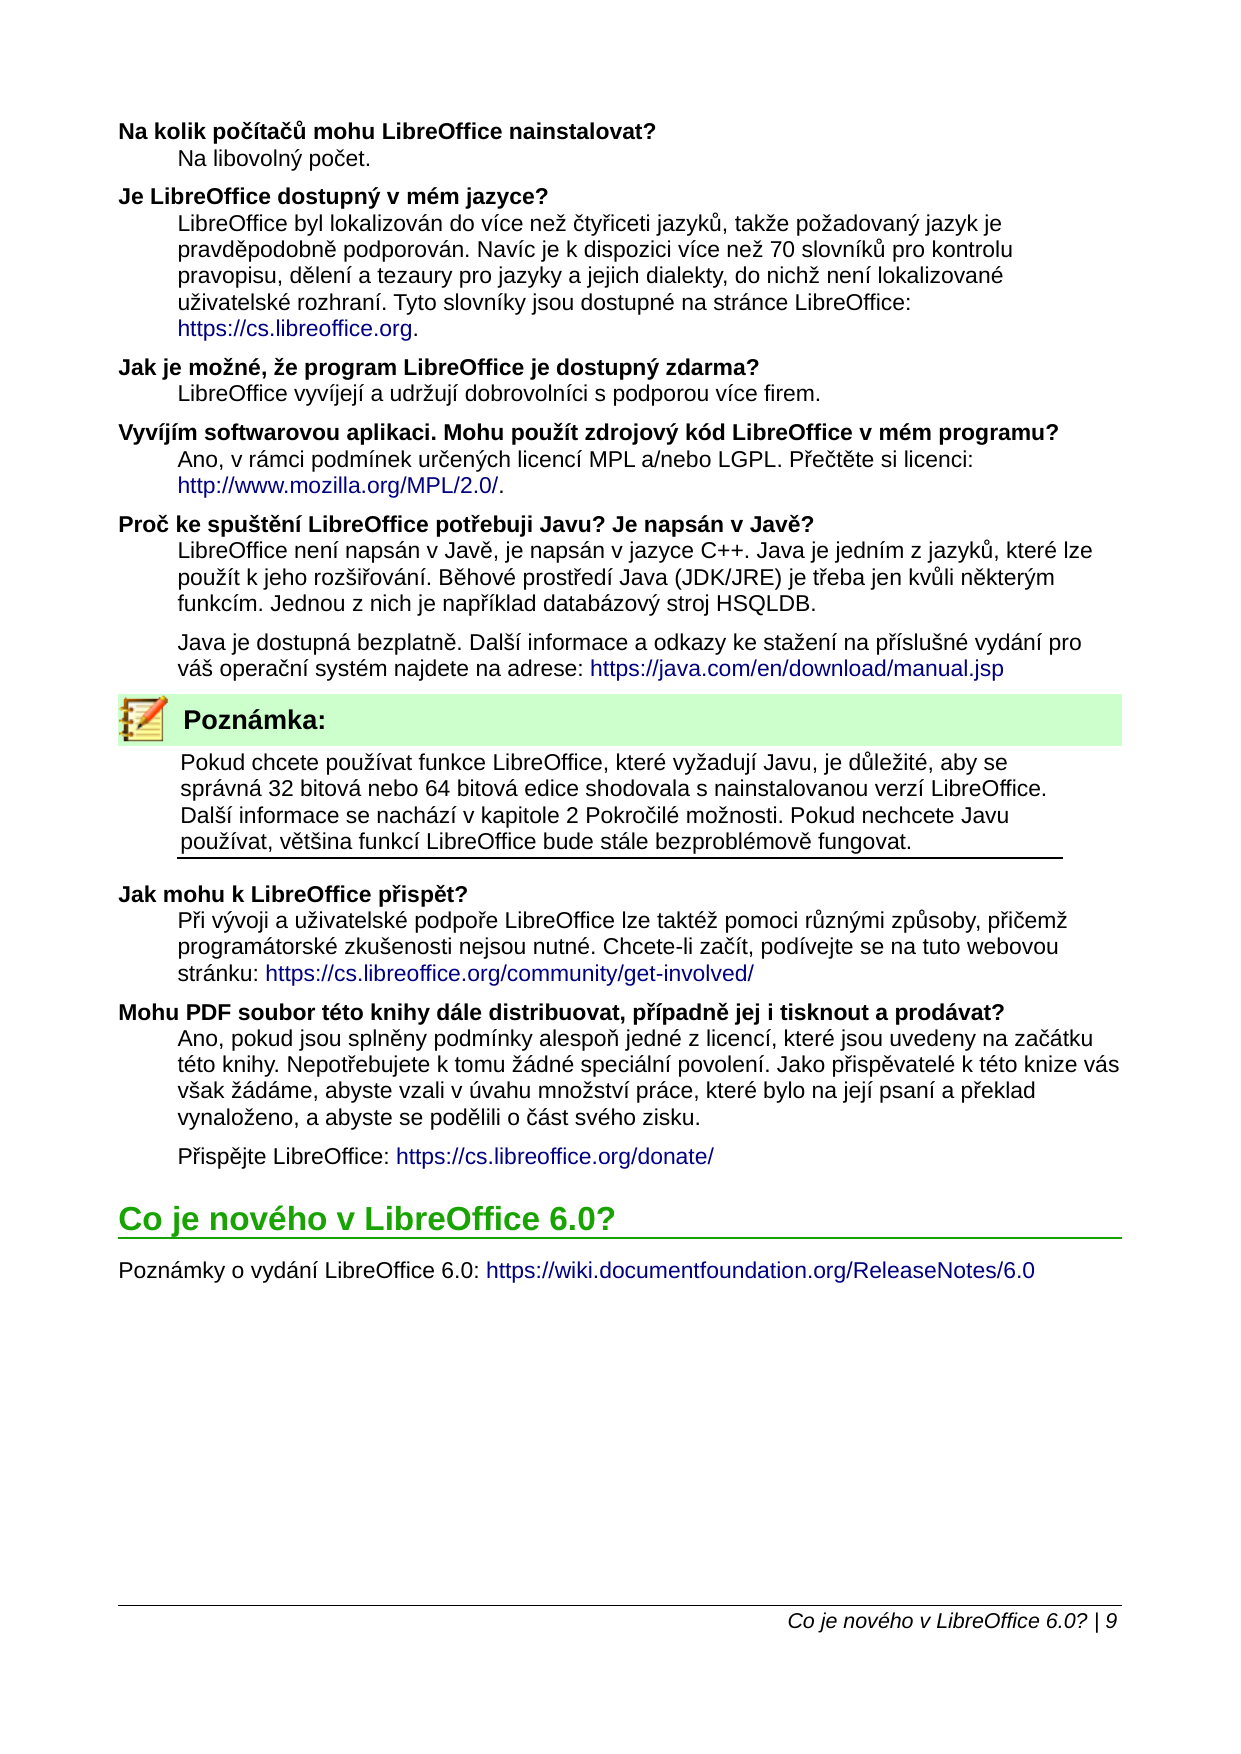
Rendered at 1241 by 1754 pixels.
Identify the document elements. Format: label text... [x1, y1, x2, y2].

text LibreOffice není napsán v Javě, je napsán v jazyce C++. Java je jedním z jazyků, které lze použít k jeho rozšiřování. Běhové prostředí Java (JDK/JRE) je třeba jen kvůli některým funkcím. Jednou z nich je například databázový stroj HSQLDB. [177, 537, 1122, 616]
text Je LibreOffice dostupný v mém jazyce? [118, 183, 1122, 210]
text Poznámky o vydání LibreOffice 6.0: https://wiki.documentfoundation.org/ReleaseNotes/6.0 [118, 1257, 1122, 1283]
text Proč ke spuštění LibreOffice potřebuji Javu? Je napsán v Javě? [118, 511, 1122, 537]
text LibreOffice vyvíjejí a udržují dobrovolníci s podporou více firem. [177, 380, 1122, 407]
text Při vývoji a uživatelské podpoře LibreOffice lze taktéž pomoci různými způsoby, přičemž programátorské zkušenosti nejsou nutné. Chcete-li začít, podívejte se na tuto webovou stránku: https://cs.libreoffice.org/community/get-involved/ [177, 907, 1122, 986]
text Jak mohu k LibreOffice přispět? [118, 881, 1122, 907]
subtitle Poznámka: [118, 694, 1122, 746]
subtitle Co je nového v LibreOffice 6.0? [118, 1198, 1122, 1237]
text Vyvíjím softwarovou aplikaci. Mohu použít zdrojový kód LibreOffice v mém programu? [118, 419, 1122, 446]
text Na kolik počítačů mohu LibreOffice nainstalovat? [118, 118, 1122, 144]
text Pokud chcete používat funkce LibreOffice, které vyžadují Javu, je důležité, aby se správná 32 bitová nebo 64 bitová edice shodovala s nainstalovanou verzí LibreOffice. Další informace se nachází v kapitole 2 Pokročilé možnosti. Pokud nechcete Javu používat, většina funkcí LibreOffice bude stále bezproblémově fungovat. [177, 746, 1063, 857]
text Mohu PDF soubor této knihy dále distribuovat, případně jej i tisknout a prodávat? [118, 998, 1122, 1025]
text Java je dostupná bezplatně. Další informace a odkazy ke stažení na příslušné vydání pro váš operační systém najdete na adrese: https://java.com/en/download/manual.jsp [177, 629, 1122, 681]
text Přispějte LibreOffice: https://cs.libreoffice.org/donate/ [177, 1143, 1122, 1169]
picture [119, 694, 170, 745]
text Ano, pokud jsou splněny podmínky alespoň jedné z licencí, které jsou uvedeny na začátku této knihy. Nepotřebujete k tomu žádné speciální povolení. Jako přispěvatelé k této knize vás však žádáme, abyste vzali v úvahu množství práce, které bylo na její psaní a překlad vynaloženo, a abyste se podělili o část svého zisku. [177, 1025, 1122, 1130]
text Ano, v rámci podmínek určených licencí MPL a/nebo LGPL. Přečtěte si licenci: http://www.mozilla.org/MPL/2.0/. [177, 446, 1122, 498]
text Jak je možné, že program LibreOffice je dostupný zdarma? [118, 354, 1122, 380]
text LibreOffice byl lokalizován do více než čtyřiceti jazyků, takže požadovaný jazyk je pravděpodobně podporován. Navíc je k dispozici více než 70 slovníků pro kontrolu pravopisu, dělení a tezaury pro jazyky a jejich dialekty, do nichž není lokalizované uživatelské rozhraní. Tyto slovníky jsou dostupné na stránce LibreOffice: https://cs.libreoffice.org. [177, 210, 1122, 341]
text Na libovolný počet. [177, 144, 1122, 171]
